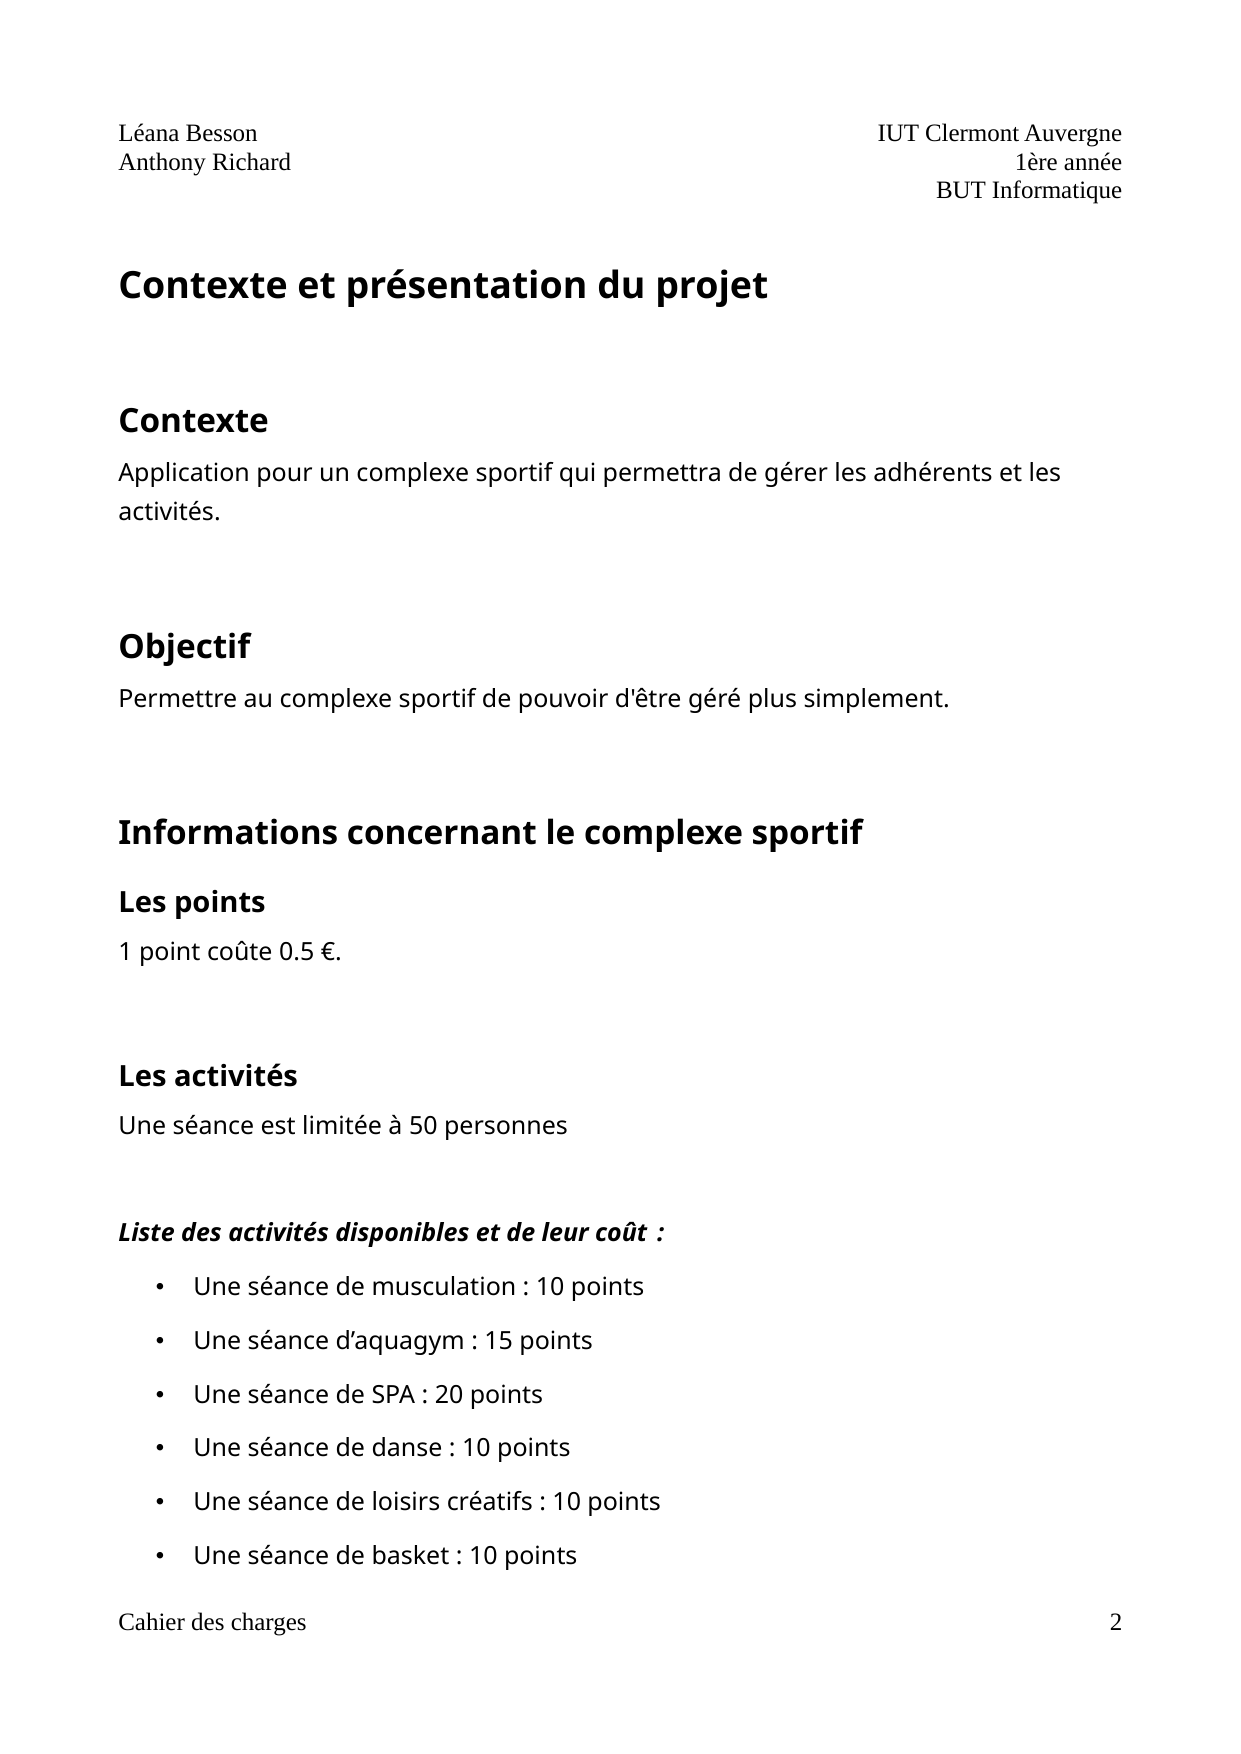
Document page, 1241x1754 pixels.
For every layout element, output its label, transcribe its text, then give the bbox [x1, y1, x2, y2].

subtitle Les activités [118, 1055, 1122, 1095]
list Une séance de musculation : 10 points [156, 1269, 1122, 1303]
text Une séance est limitée à 50 personnes [118, 1108, 1122, 1142]
list Une séance de loisirs créatifs : 10 points [156, 1484, 1122, 1518]
list Une séance de danse : 10 points [156, 1430, 1122, 1464]
list Une séance de basket : 10 points [156, 1538, 1122, 1572]
list Une séance d’aquagym : 15 points [156, 1323, 1122, 1357]
subtitle Objectif [118, 622, 1122, 668]
text Permettre au complexe sportif de pouvoir d'être géré plus simplement. [118, 680, 1122, 714]
subtitle Contexte et présentation du projet [118, 259, 1122, 310]
subtitle Informations concernant le complexe sportif [118, 809, 1122, 854]
subtitle Contexte [118, 397, 1122, 442]
text 1 point coûte 0.5 €. [118, 933, 1122, 967]
list Une séance de SPA : 20 points [156, 1376, 1122, 1410]
subtitle Les points [118, 881, 1122, 921]
text Application pour un complexe sportif qui permettra de gérer les adhérents et les activités. [118, 455, 1122, 528]
text Liste des activités disponibles et de leur coût : [118, 1215, 1122, 1249]
